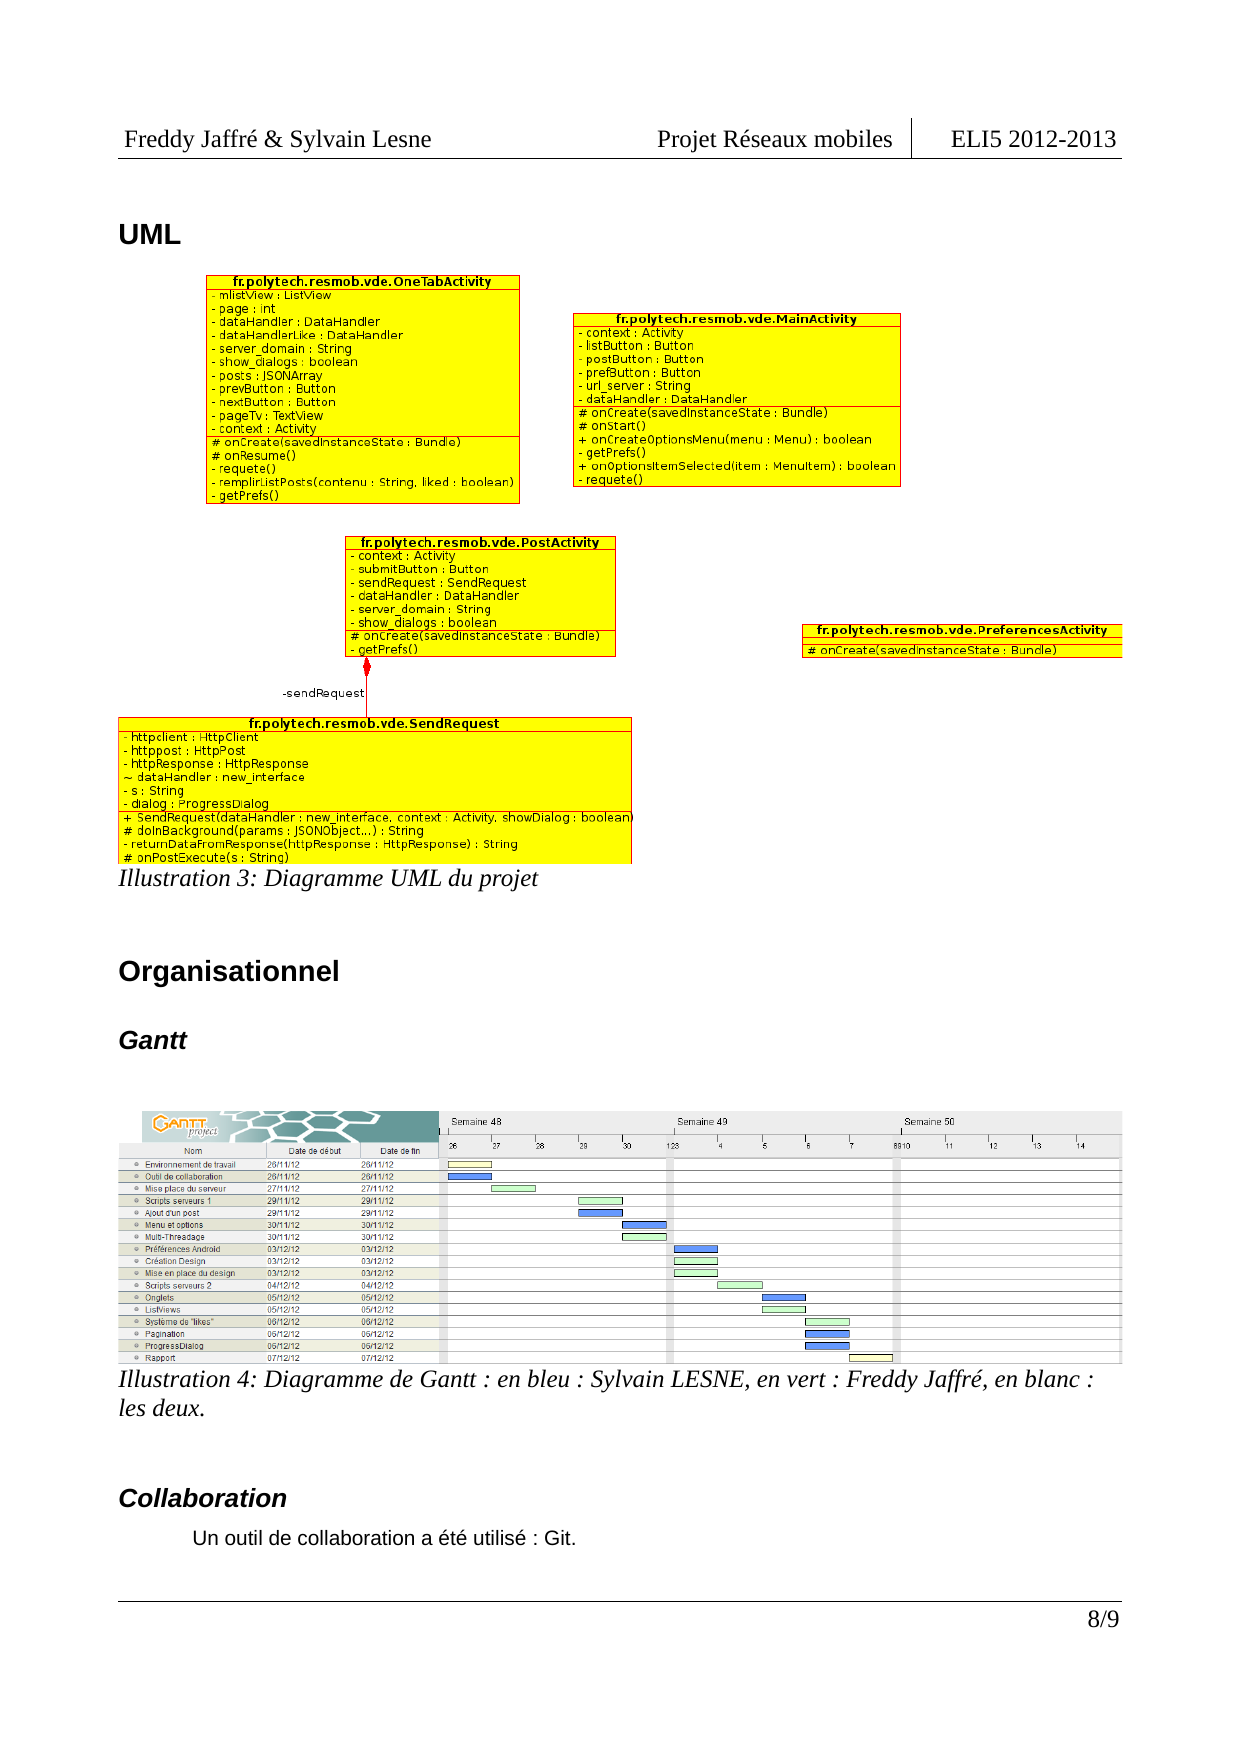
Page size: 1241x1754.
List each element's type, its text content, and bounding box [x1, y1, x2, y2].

text Illustration 3: Diagramme UML du projet [118, 864, 1122, 892]
subtitle UML [118, 217, 1122, 251]
subtitle Organisationnel [118, 954, 1122, 987]
subtitle Gantt [118, 1025, 1122, 1055]
text Illustration 4: Diagramme de Gantt : en bleu : Sylvain LESNE, en vert : Freddy Jaffré, en blanc : les deux. [118, 1364, 1122, 1422]
picture [118, 275, 1123, 864]
text Un outil de collaboration a été utilisé : Git. [118, 1526, 1122, 1550]
subtitle Collaboration [118, 1483, 1122, 1513]
picture [118, 1080, 1123, 1364]
